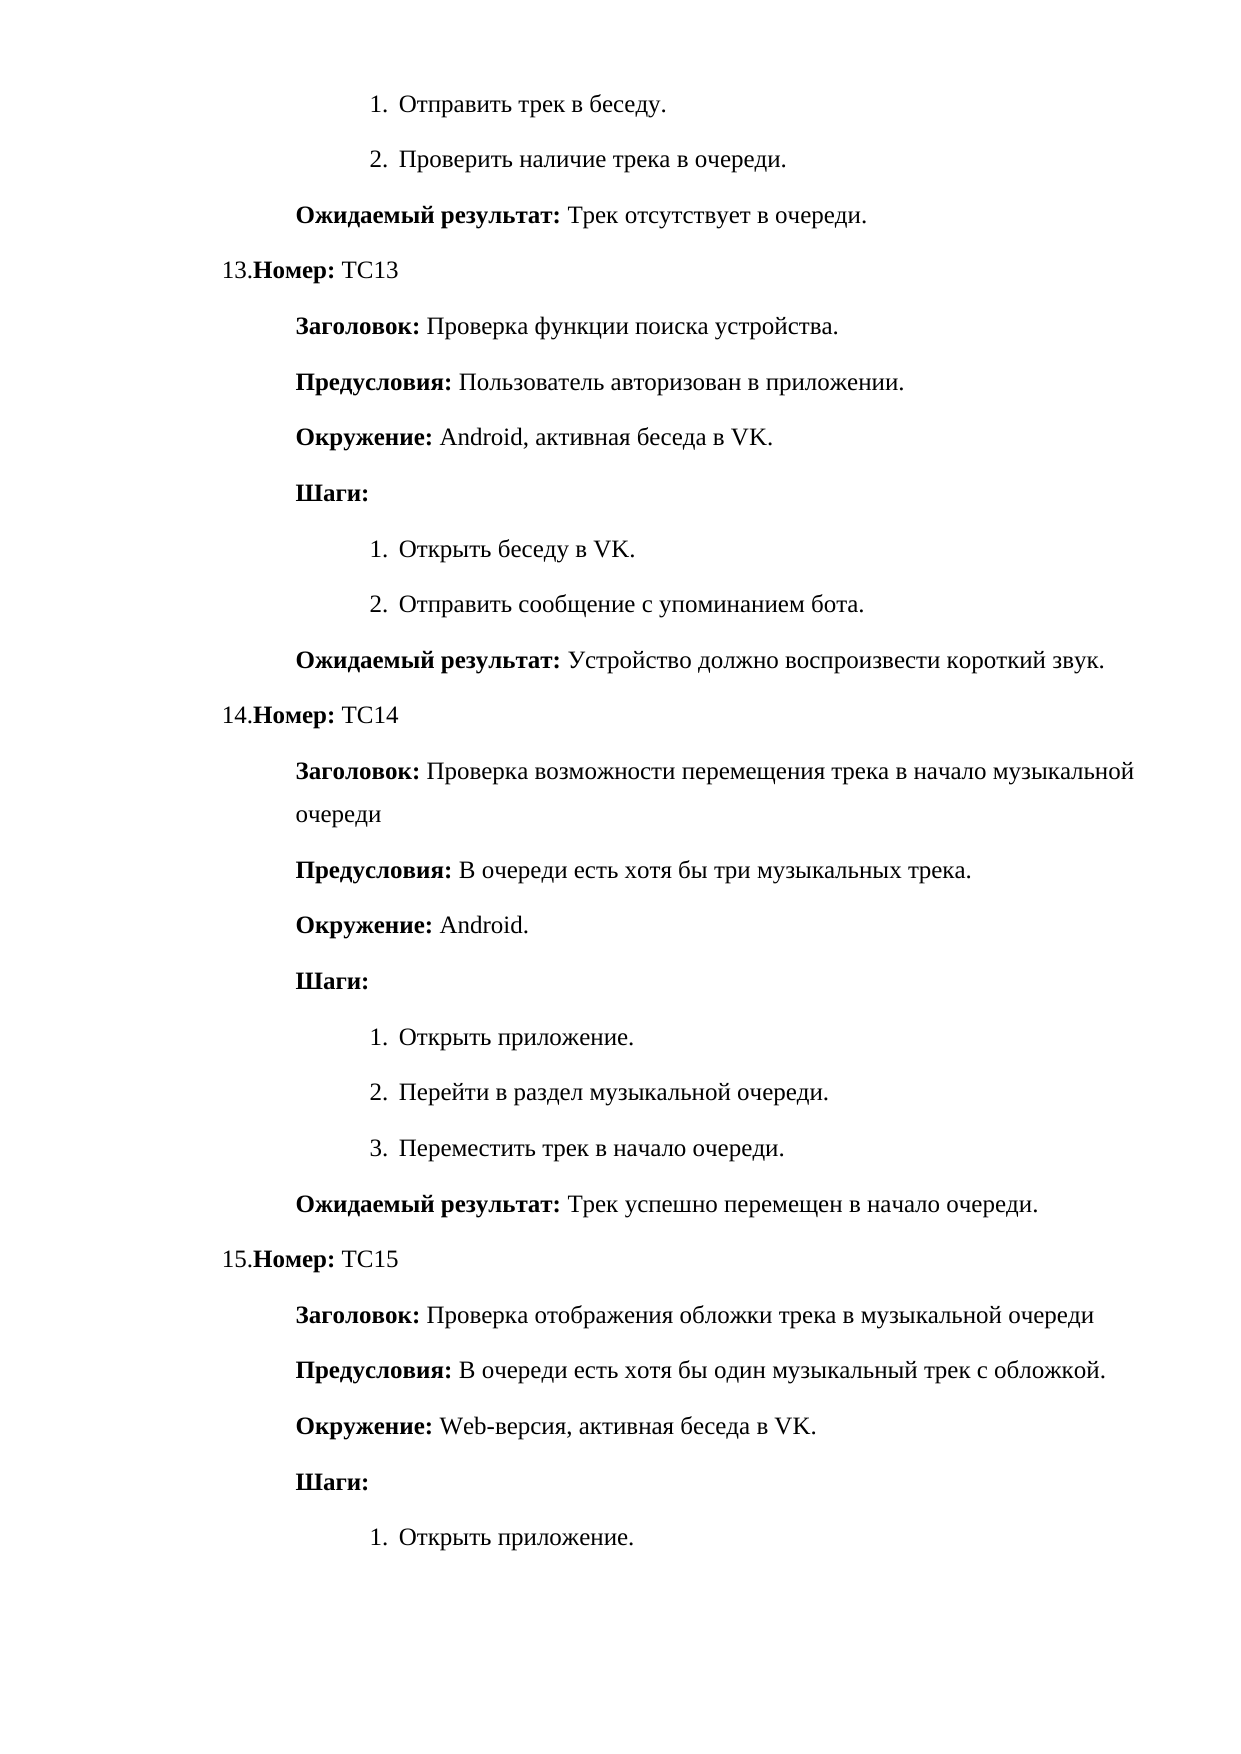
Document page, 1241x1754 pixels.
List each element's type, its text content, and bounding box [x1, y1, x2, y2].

list Заголовок: Проверка отображения обложки трека в музыкальной очереди [266, 1300, 1181, 1329]
list Открыть беседу в VK. [340, 534, 1181, 562]
list Номер: TC15 [192, 1244, 1181, 1273]
list Заголовок: Проверка возможности перемещения трека в начало музыкальной очереди [266, 756, 1181, 828]
list Окружение: Android, активная беседа в VK. [266, 422, 1181, 451]
list Окружение: Android. [266, 911, 1181, 939]
list Предусловия: В очереди есть хотя бы один музыкальный трек с обложкой. [266, 1356, 1181, 1384]
list Шаги: [266, 1467, 1181, 1496]
list Проверить наличие трека в очереди. [340, 144, 1181, 173]
list Окружение: Web-версия, активная беседа в VK. [266, 1411, 1181, 1440]
list Ожидаемый результат: Трек успешно перемещен в начало очереди. [266, 1189, 1181, 1217]
list Открыть приложение. [340, 1022, 1181, 1051]
list Предусловия: Пользователь авторизован в приложении. [266, 367, 1181, 396]
list Ожидаемый результат: Трек отсутствует в очереди. [266, 200, 1181, 229]
list Номер: TC14 [192, 701, 1181, 729]
list Шаги: [266, 966, 1181, 995]
list Отправить сообщение с упоминанием бота. [340, 589, 1181, 618]
list Перейти в раздел музыкальной очереди. [340, 1077, 1181, 1106]
list Шаги: [266, 478, 1181, 507]
list Заголовок: Проверка функции поиска устройства. [266, 311, 1181, 340]
list Номер: TC13 [192, 256, 1181, 284]
list Переместить трек в начало очереди. [340, 1133, 1181, 1162]
list Открыть приложение. [340, 1522, 1181, 1551]
list Ожидаемый результат: Устройство должно воспроизвести короткий звук. [266, 645, 1181, 674]
list Предусловия: В очереди есть хотя бы три музыкальных трека. [266, 855, 1181, 884]
list Отправить трек в беседу. [340, 89, 1181, 117]
